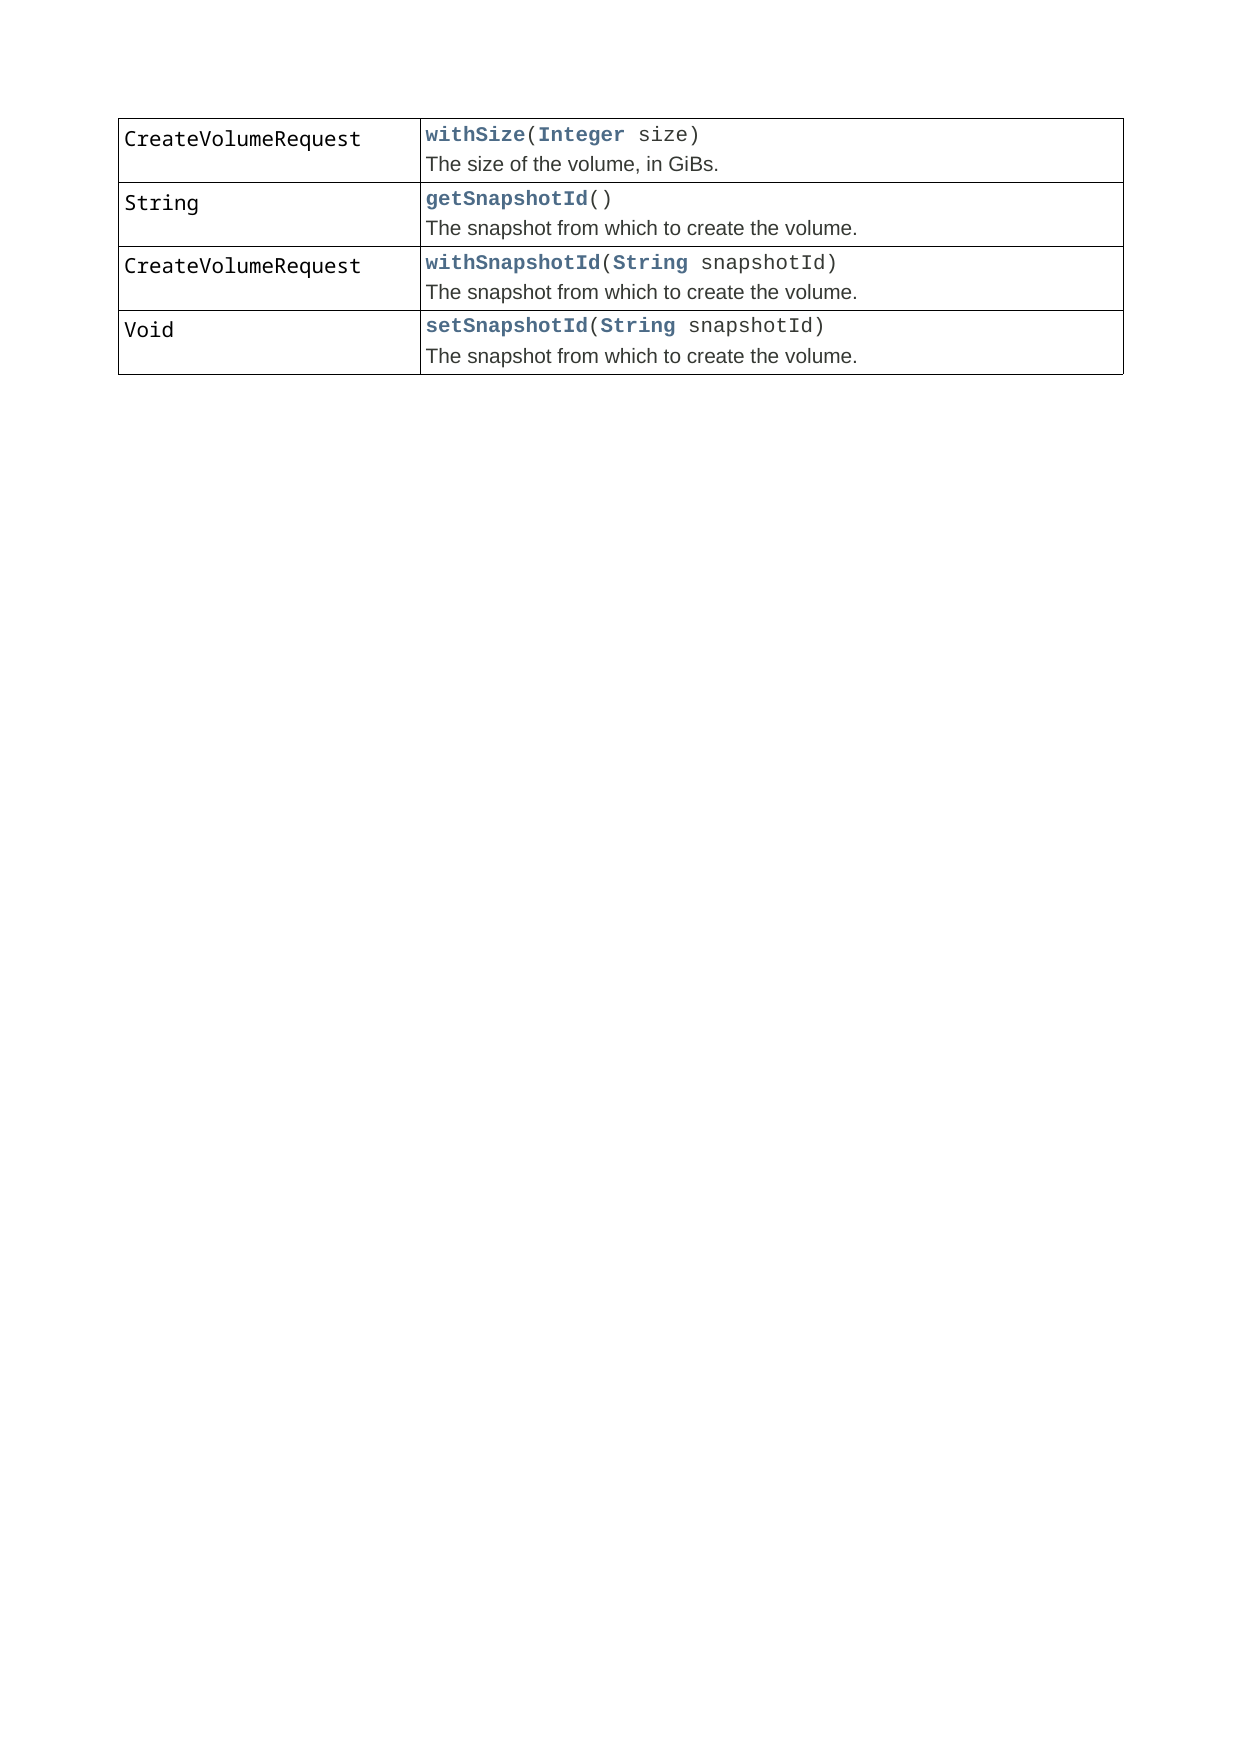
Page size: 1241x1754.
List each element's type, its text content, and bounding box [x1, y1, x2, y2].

table_cell String [119, 183, 420, 246]
table_cell withSize(Integer size) The size of the volume, in GiBs. [421, 119, 1123, 182]
table_cell getSnapshotId() The snapshot from which to create the volume. [421, 183, 1123, 246]
table_cell setSnapshotId(String snapshotId) The snapshot from which to create the volume. [421, 311, 1123, 374]
table_cell CreateVolumeRequest [119, 119, 420, 182]
table_cell Void [119, 311, 420, 374]
table_cell CreateVolumeRequest [119, 247, 420, 310]
table_cell withSnapshotId(String snapshotId) The snapshot from which to create the volume. [421, 247, 1123, 310]
